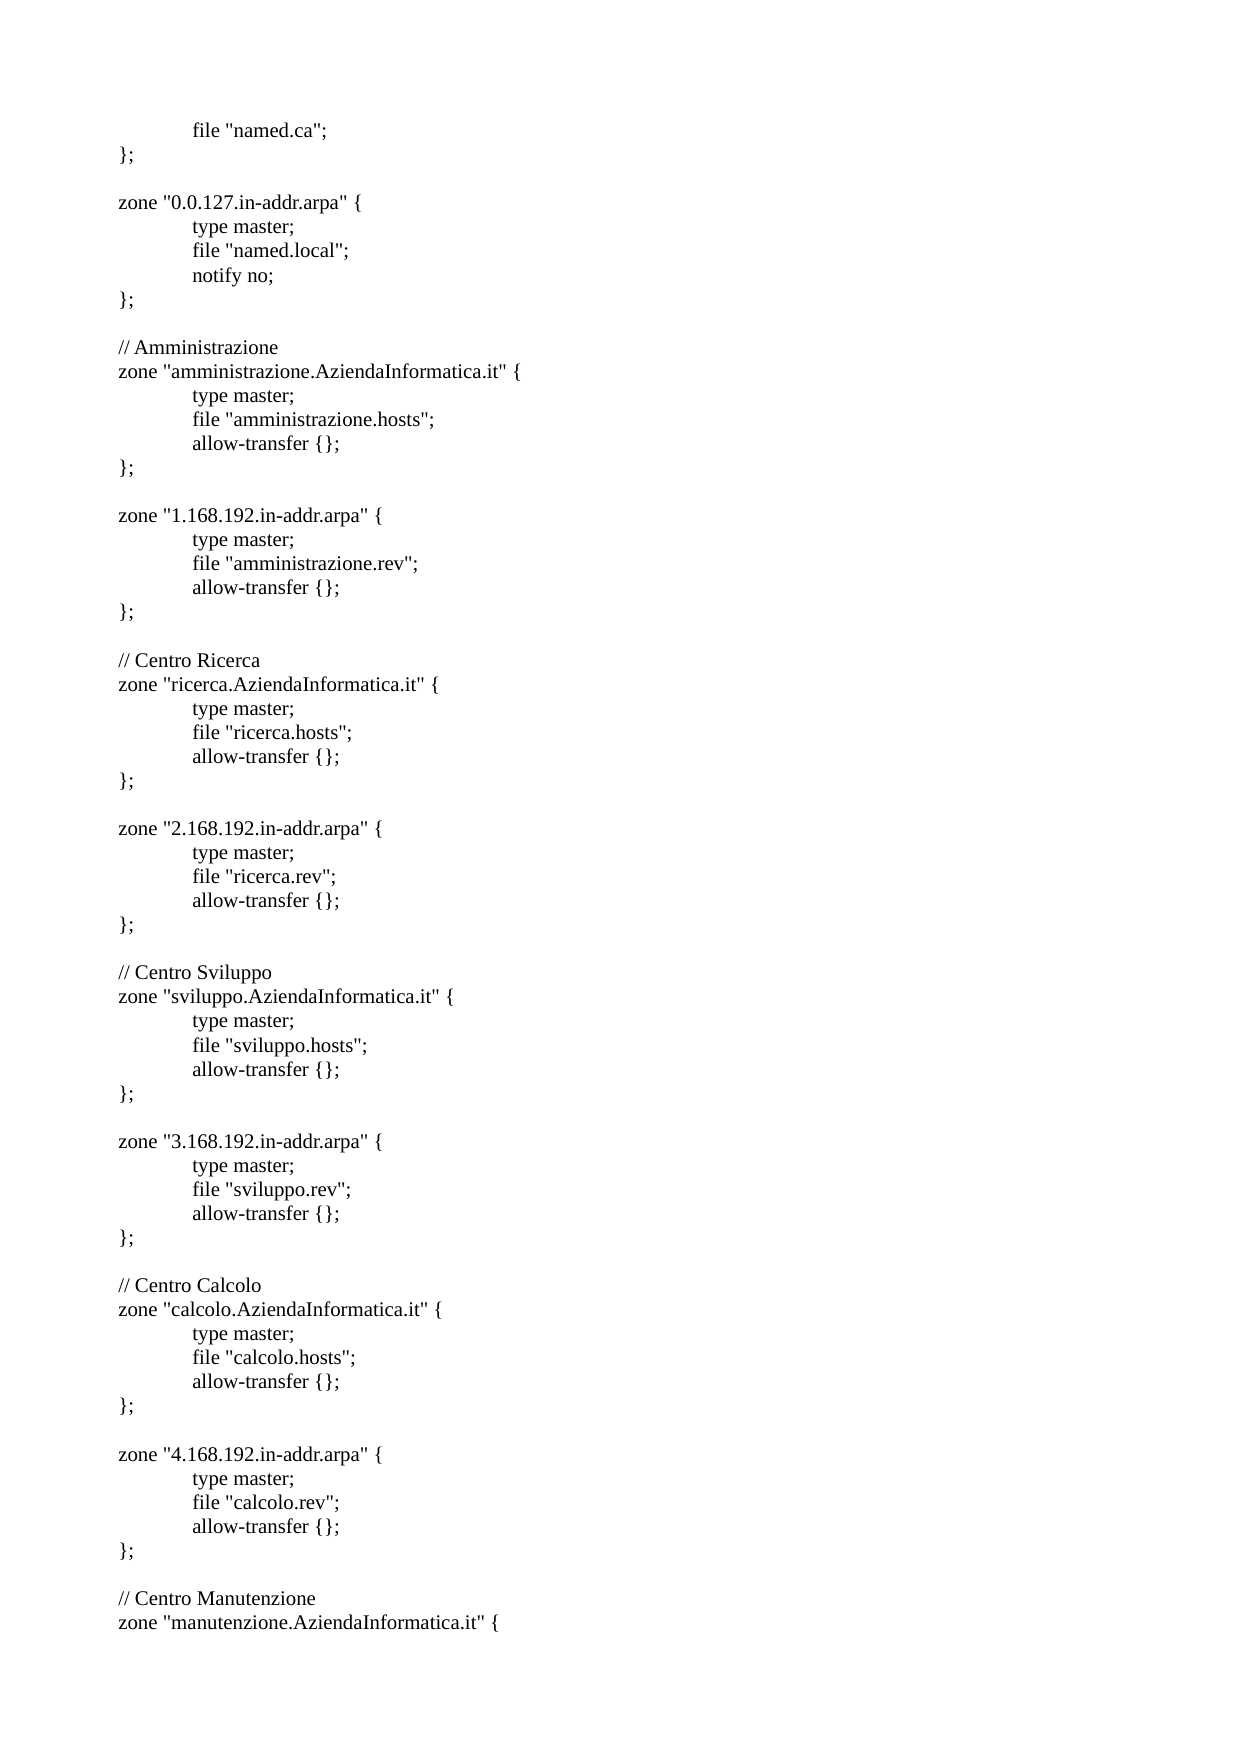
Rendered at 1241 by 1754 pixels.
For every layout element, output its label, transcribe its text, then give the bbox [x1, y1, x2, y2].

text // Centro Calcolo [118, 1273, 1122, 1297]
text file "amministrazione.hosts"; [118, 407, 1122, 431]
text allow-transfer {}; [118, 1514, 1122, 1538]
text type master; [118, 214, 1122, 238]
text }; [118, 1538, 1122, 1562]
text file "sviluppo.rev"; [118, 1177, 1122, 1201]
text }; [118, 1225, 1122, 1249]
text file "named.local"; [118, 238, 1122, 262]
text // Centro Manutenzione [118, 1586, 1122, 1610]
text zone "ricerca.AziendaInformatica.it" { [118, 672, 1122, 696]
text type master; [118, 527, 1122, 551]
text file "amministrazione.rev"; [118, 551, 1122, 575]
text type master; [118, 1466, 1122, 1490]
text zone "4.168.192.in-addr.arpa" { [118, 1442, 1122, 1466]
text zone "manutenzione.AziendaInformatica.it" { [118, 1610, 1122, 1634]
text file "calcolo.hosts"; [118, 1345, 1122, 1369]
text file "sviluppo.hosts"; [118, 1032, 1122, 1057]
text file "named.ca"; [118, 118, 1122, 142]
text }; [118, 599, 1122, 623]
text zone "1.168.192.in-addr.arpa" { [118, 503, 1122, 527]
text zone "amministrazione.AziendaInformatica.it" { [118, 359, 1122, 383]
text allow-transfer {}; [118, 1201, 1122, 1225]
text }; [118, 287, 1122, 311]
text file "calcolo.rev"; [118, 1490, 1122, 1514]
text zone "sviluppo.AziendaInformatica.it" { [118, 984, 1122, 1008]
text // Centro Sviluppo [118, 960, 1122, 984]
text allow-transfer {}; [118, 888, 1122, 912]
text allow-transfer {}; [118, 431, 1122, 455]
text type master; [118, 840, 1122, 864]
text allow-transfer {}; [118, 744, 1122, 768]
text notify no; [118, 262, 1122, 287]
text allow-transfer {}; [118, 1057, 1122, 1081]
text type master; [118, 1321, 1122, 1345]
text zone "3.168.192.in-addr.arpa" { [118, 1129, 1122, 1153]
text type master; [118, 383, 1122, 407]
text type master; [118, 1153, 1122, 1177]
text type master; [118, 1008, 1122, 1032]
text zone "0.0.127.in-addr.arpa" { [118, 190, 1122, 214]
text // Amministrazione [118, 335, 1122, 359]
text allow-transfer {}; [118, 575, 1122, 599]
text }; [118, 455, 1122, 479]
text // Centro Ricerca [118, 647, 1122, 672]
text }; [118, 912, 1122, 936]
text type master; [118, 696, 1122, 720]
text }; [118, 768, 1122, 792]
text file "ricerca.rev"; [118, 864, 1122, 888]
text allow-transfer {}; [118, 1369, 1122, 1393]
text zone "calcolo.AziendaInformatica.it" { [118, 1297, 1122, 1321]
text zone "2.168.192.in-addr.arpa" { [118, 816, 1122, 840]
text }; [118, 1393, 1122, 1417]
text file "ricerca.hosts"; [118, 720, 1122, 744]
text }; [118, 1081, 1122, 1105]
text }; [118, 142, 1122, 166]
